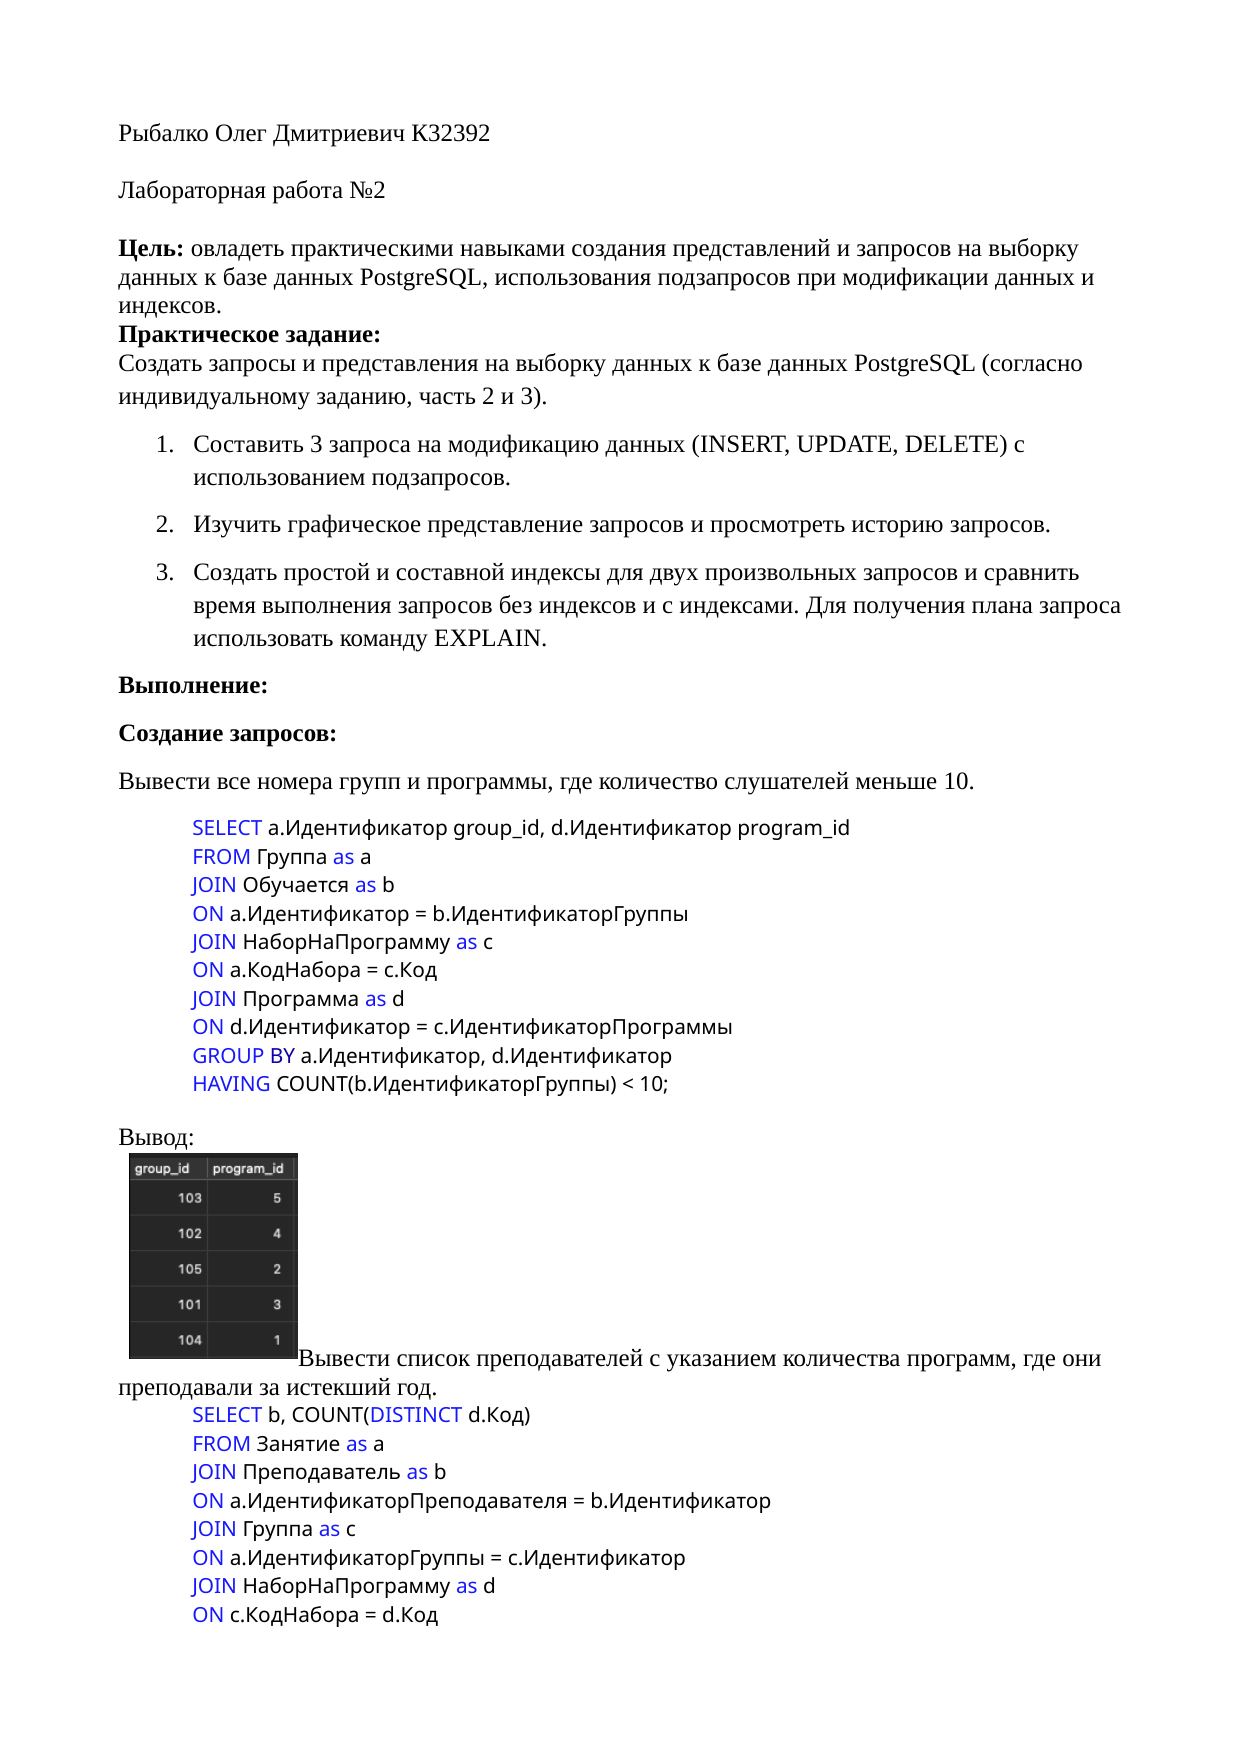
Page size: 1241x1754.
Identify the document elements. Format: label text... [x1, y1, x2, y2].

text Лабораторная работа №2 [118, 176, 1122, 204]
text ON a.ИдентификаторГруппы = c.Идентификатор [118, 1543, 1122, 1571]
text JOIN НаборНаПрограмму as c [118, 927, 1122, 956]
text HAVING COUNT(b.ИдентификаторГруппы) < 10; [118, 1069, 1122, 1098]
text JOIN Преподаватель as b [118, 1457, 1122, 1486]
text ON a.Идентификатор = b.ИдентификаторГруппы [118, 899, 1122, 927]
text ON a.ИдентификаторПреподавателя = b.Идентификатор [118, 1486, 1122, 1514]
list Создать простой и составной индексы для двух произвольных запросов и сравнить время выполнения запросов без индексов и с индексами. Для получения плана запроса использовать команду EXPLAIN. [156, 557, 1122, 652]
text SELECT b, COUNT(DISTINCT d.Код) [118, 1401, 1122, 1429]
text GROUP BY a.Идентификатор, d.Идентификатор [118, 1041, 1122, 1069]
text JOIN Группа as c [118, 1514, 1122, 1543]
text Цель: овладеть практическими навыками создания представлений и запросов на выборку данных к базе данных PostgreSQL, использования подзапросов при модификации данных и индексов. [118, 233, 1122, 319]
list Составить 3 запроса на модификацию данных (INSERT, UPDATE, DELETE) с использованием подзапросов. [156, 429, 1122, 491]
text ON c.КодНабора = d.Код [118, 1600, 1122, 1628]
text Создание запросов: [118, 718, 1122, 747]
text Создать запросы и представления на выборку данных к базе данных PostgreSQL (согласно индивидуальному заданию, часть 2 и 3). [118, 348, 1122, 410]
text FROM Группа as a [118, 842, 1122, 870]
text Вывести список преподавателей с указанием количества программ, где они преподавали за истекший год. [118, 1343, 1122, 1401]
text Выполнение: [118, 671, 1122, 699]
list Изучить графическое представление запросов и просмотреть историю запросов. [156, 509, 1122, 538]
text Практическое задание: [118, 319, 1122, 348]
text ON d.Идентификатор = c.ИдентификаторПрограммы [118, 1012, 1122, 1041]
text JOIN НаборНаПрограмму as d [118, 1571, 1122, 1600]
text Рыбалко Олег Дмитриевич К32392 [118, 118, 1122, 147]
text JOIN Обучается as b [118, 870, 1122, 899]
text ON a.КодНабора = c.Код [118, 956, 1122, 984]
text SELECT a.Идентификатор group_id, d.Идентификатор program_id [118, 813, 1122, 842]
text Вывод: [118, 1122, 1122, 1151]
text Вывести все номера групп и программы, где количество слушателей меньше 10. [118, 766, 1122, 794]
text JOIN Программа as d [118, 984, 1122, 1012]
picture [129, 1153, 298, 1359]
text FROM Занятие as a [118, 1429, 1122, 1457]
